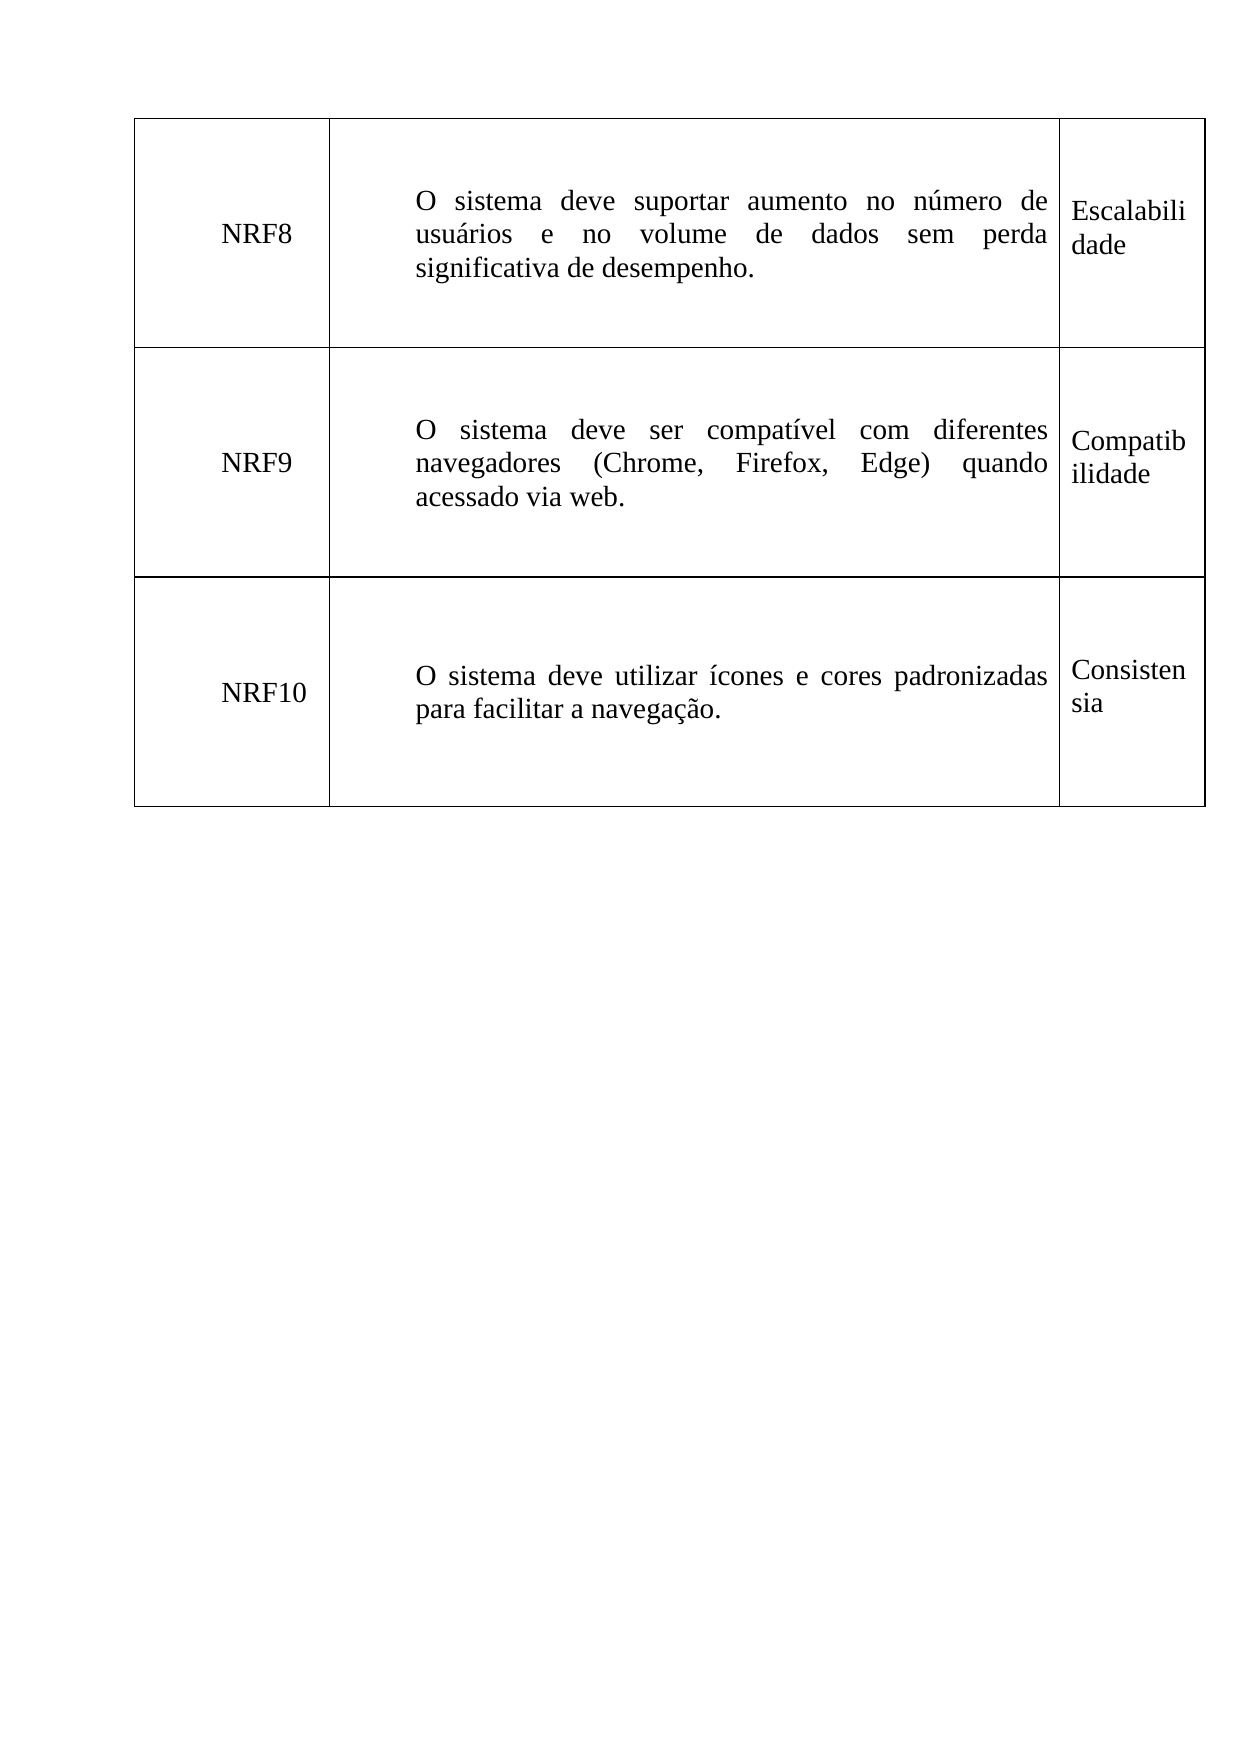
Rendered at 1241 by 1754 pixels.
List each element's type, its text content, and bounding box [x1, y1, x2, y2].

table_cell Compatibilidade [1060, 348, 1204, 576]
table_cell O sistema deve suportar aumento no número de usuários e no volume de dados sem perda significativa de desempenho. [330, 119, 1059, 347]
table_cell O sistema deve utilizar ícones e cores padronizadas para facilitar a navegação. [330, 578, 1059, 806]
table_cell Consistensia [1060, 578, 1204, 806]
table_cell O sistema deve ser compatível com diferentes navegadores (Chrome, Firefox, Edge) quando acessado via web. [330, 348, 1059, 576]
table_cell NRF9 [135, 348, 329, 576]
table_cell Escalabilidade [1060, 119, 1204, 347]
table_cell NRF10 [135, 578, 329, 806]
table_cell NRF8 [135, 119, 329, 347]
